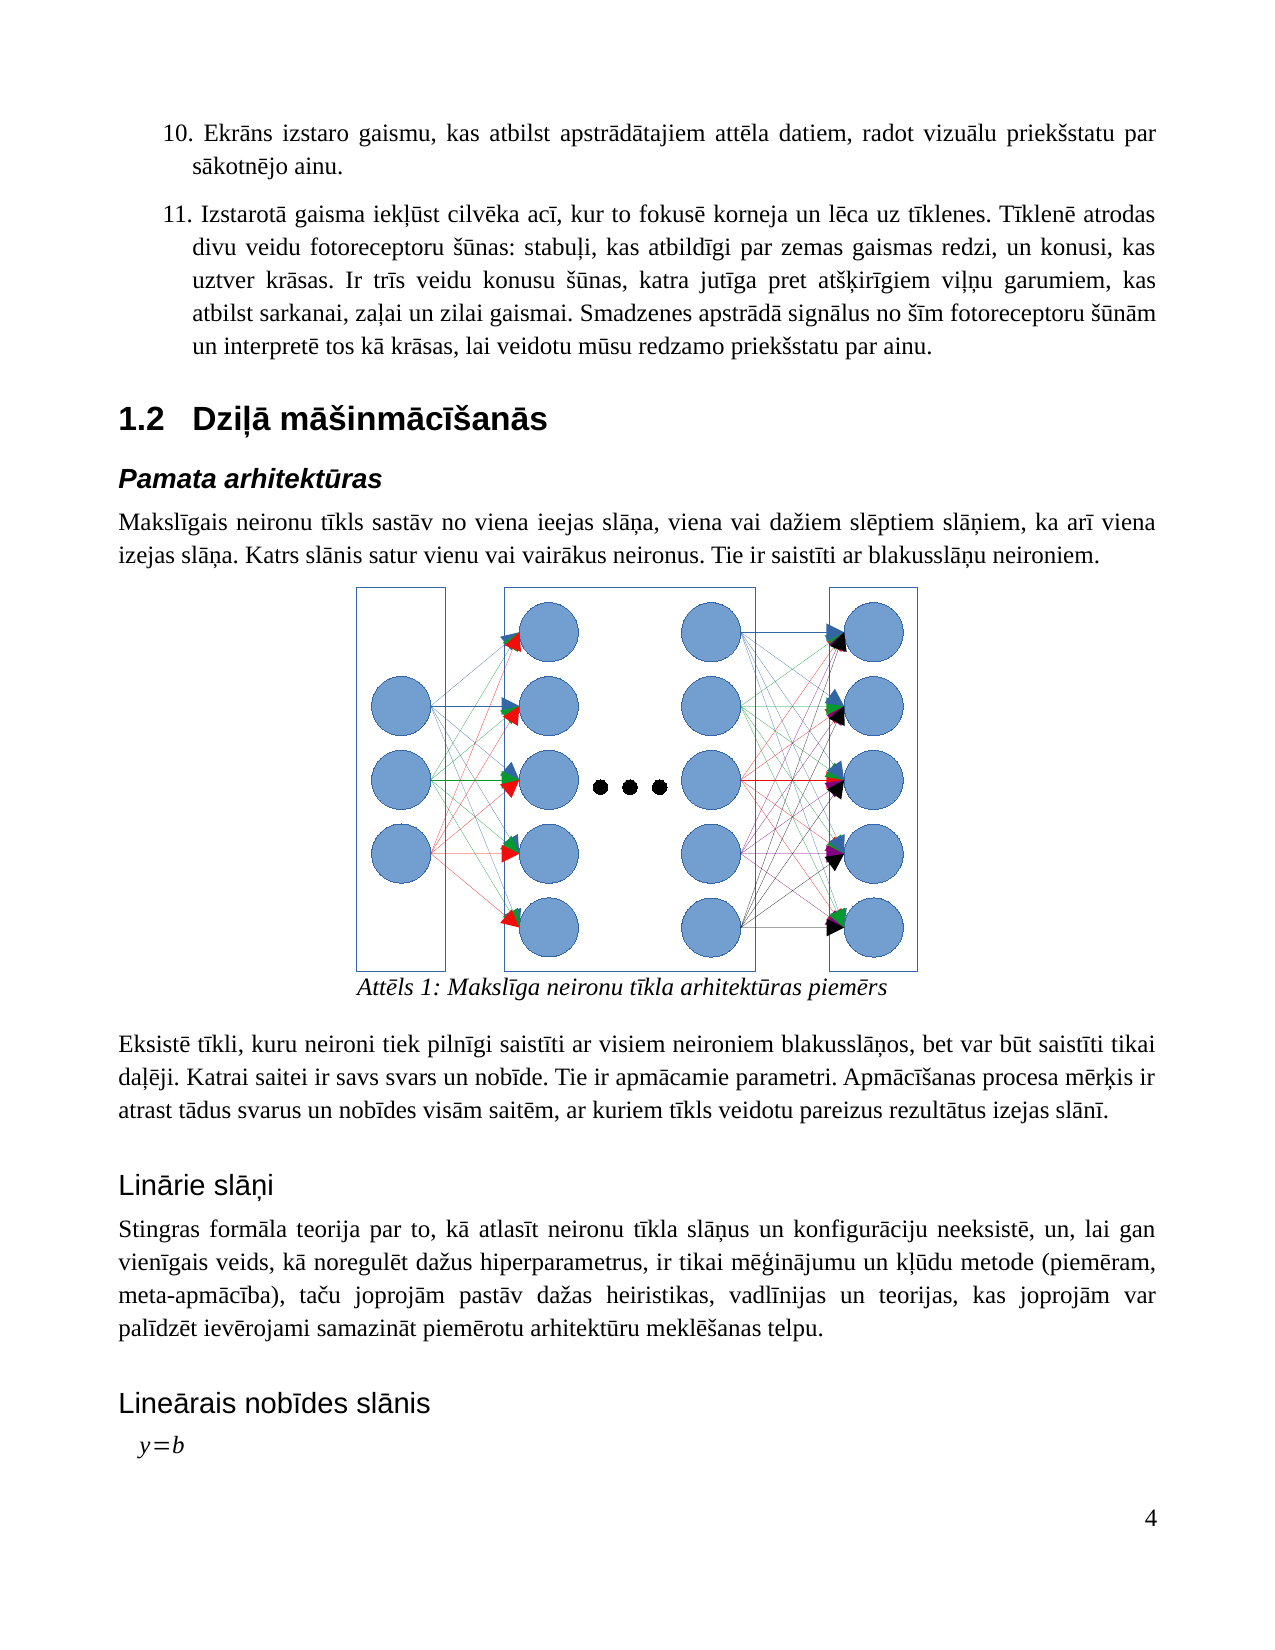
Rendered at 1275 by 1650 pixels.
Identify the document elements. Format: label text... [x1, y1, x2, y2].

text [777, 855, 808, 890]
text [794, 645, 829, 680]
subtitle Dziļā māšinmācīšanās [118, 399, 1157, 438]
text Stingras formāla teorija par to, kā atlasīt neironu tīkla slāņus un konfigurāciju neeksistē, un, lai gan vienīgais veids, kā noregulēt dažus hiperparametrus, ir tikai mēģinājumu un kļūdu metode (piemēram, meta-apmācība), taču joprojām pastāv dažas heiristikas, vadlīnijas un teorijas, kas joprojām var palīdzēt ievērojami samazināt piemērotu arhitektūru meklēšanas telpu. [118, 1214, 1157, 1342]
text [446, 647, 504, 706]
list Izstarotā gaisma iekļūst cilvēka acī, kur to fokusē korneja un lēca uz tīklenes. Tīklenē atrodas divu veidu fotoreceptoru šūnas: stabuļi, kas atbildīgi par zemas gaismas redzi, un konusi, kas uztver krāsas. Ir trīs veidu konusu šūnas, katra jutīga pret atšķirīgiem viļņu garumiem, kas atbilst sarkanai, zaļai un zilai gaismai. Smadzenes apstrādā signālus no šīm fotoreceptoru šūnām un interpretē tos kā krāsas, lai veidotu mūsu redzamo priekšstatu par ainu. [162, 199, 1157, 359]
subtitle Pamata arhitektūras [118, 463, 1157, 495]
list Ekrāns izstaro gaismu, kas atbilst apstrādātajiem attēla datiem, radot vizuālu priekšstatu par sākotnējo ainu. [162, 118, 1157, 180]
text [446, 854, 504, 913]
text [756, 645, 791, 680]
subtitle Lineārais nobīdes slānis [118, 1386, 1157, 1419]
text [756, 633, 827, 668]
text Makslīgais neironu tīkls sastāv no viena ieejas slāņa, viena vai dažiem slēptiem slāņiem, ka arī viena izejas slāņa. Katrs slānis satur vienu vai vairākus neironus. Tie ir saistīti ar blakusslāņu neironiem. [118, 507, 1157, 569]
text [446, 600, 504, 692]
text [777, 670, 808, 705]
text Eksistē tīkli, kuru neironi tiek pilnīgi saistīti ar visiem neironiem blakusslāņos, bet var būt saistīti tikai daļēji. Katrai saitei ir savs svars un nobīde. Tie ir apmācamie parametri. Apmācīšanas procesa mērķis ir atrast tādus svarus un nobīdes visām saitēm, ar kuriem tīkls veidotu pareizus rezultātus izejas slānī. [118, 1029, 1157, 1124]
text [756, 600, 829, 632]
subtitle Linārie slāņi [118, 1168, 1157, 1202]
text Attēls 1: Makslīga neironu tīkla arhitektūras piemērs [357, 868, 918, 1001]
